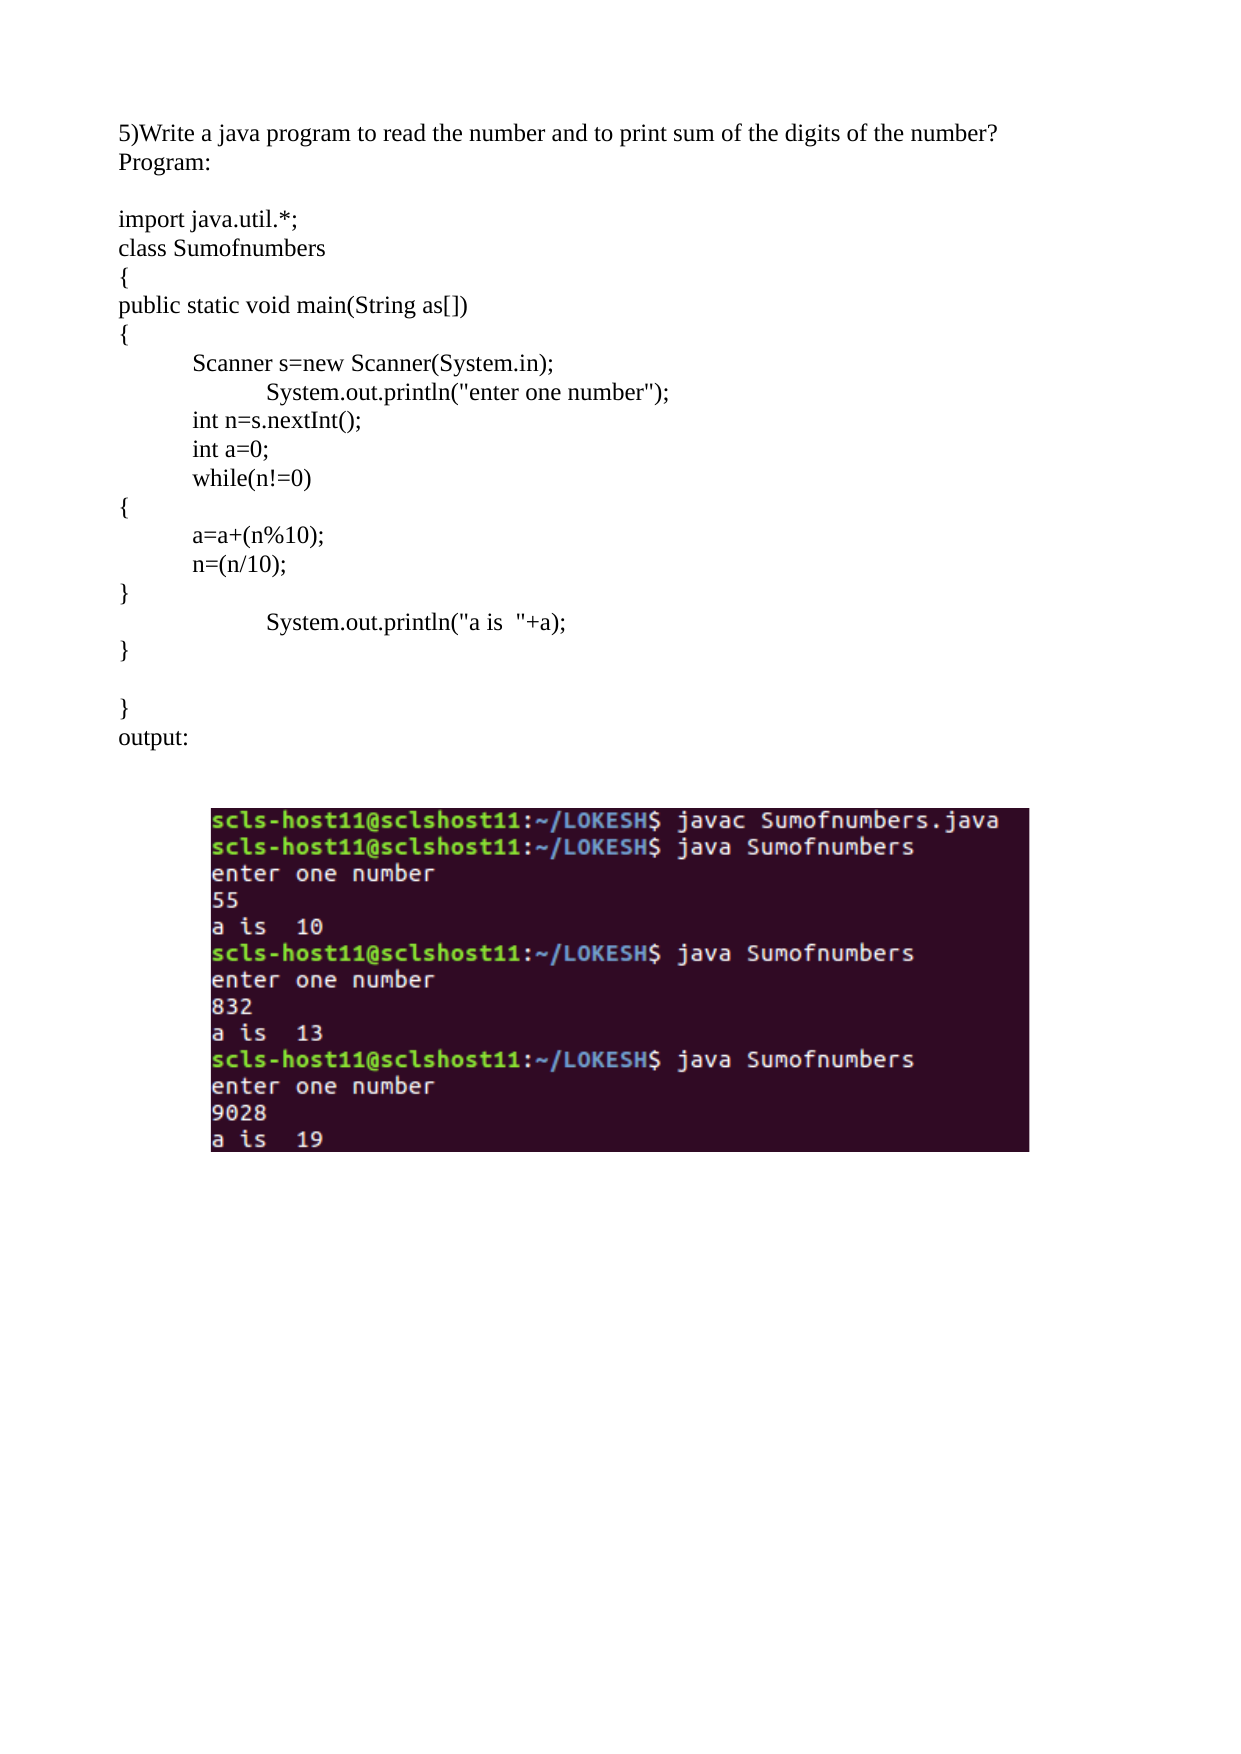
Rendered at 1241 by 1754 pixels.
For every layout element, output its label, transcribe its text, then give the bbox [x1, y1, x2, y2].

text a=a+(n%10); [118, 521, 1122, 549]
text import java.util.*; [118, 204, 1122, 233]
text int n=s.nextInt(); [118, 406, 1122, 434]
text Scanner s=new Scanner(System.in); [118, 348, 1122, 377]
picture [210, 808, 1030, 1152]
text int a=0; [118, 434, 1122, 463]
text System.out.println("enter one number"); [118, 377, 1122, 406]
text 5)Write a java program to read the number and to print sum of the digits of the number? [118, 118, 1122, 147]
text { [118, 319, 1122, 348]
text System.out.println("a is "+a); [118, 607, 1122, 636]
text output: [118, 722, 1122, 751]
text class Sumofnumbers [118, 233, 1122, 262]
text Program: [118, 147, 1122, 176]
text } [118, 636, 1122, 664]
text } [118, 693, 1122, 722]
text n=(n/10); [118, 549, 1122, 578]
text while(n!=0) [118, 463, 1122, 492]
text } [118, 578, 1122, 607]
text { [118, 492, 1122, 521]
text public static void main(String as[]) [118, 291, 1122, 319]
text { [118, 262, 1122, 291]
